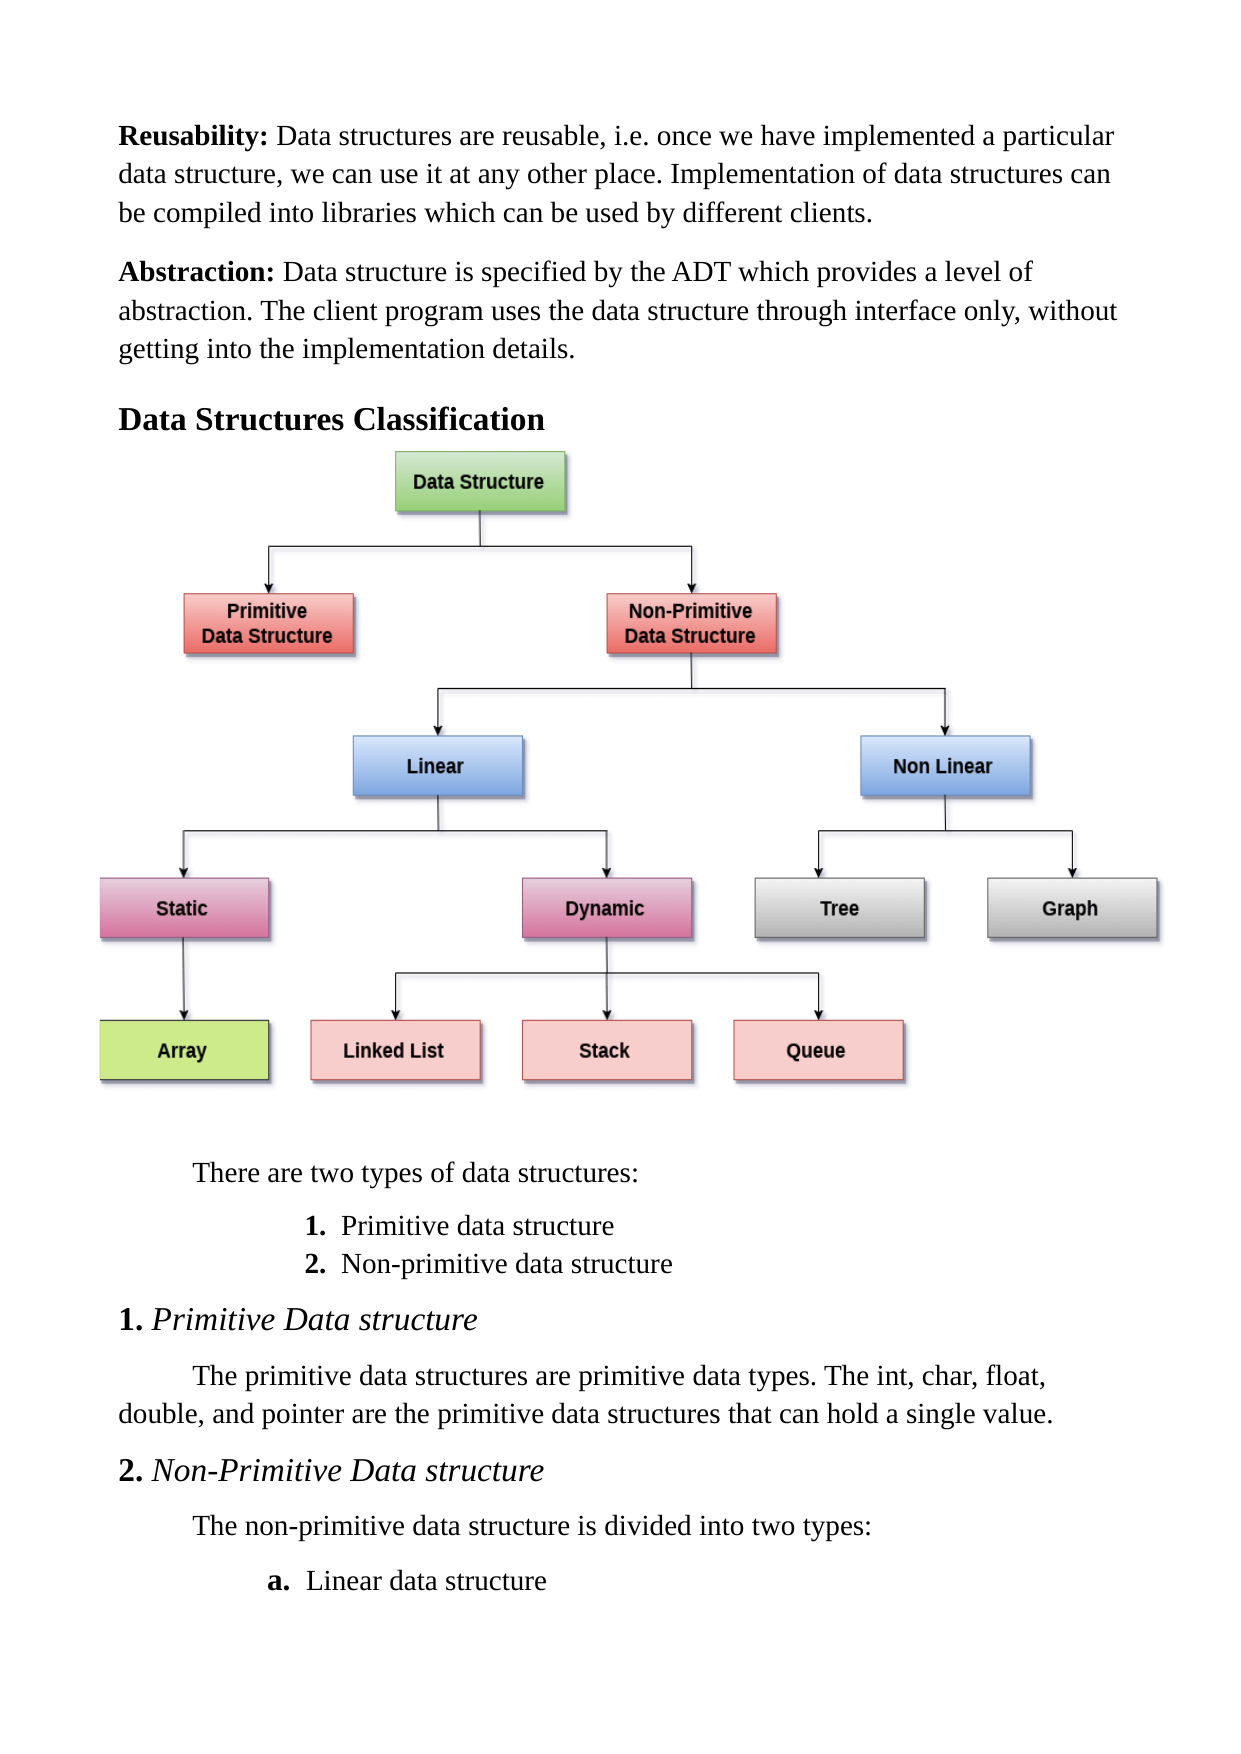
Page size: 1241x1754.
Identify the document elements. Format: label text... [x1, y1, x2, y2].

list a. Linear data structure [237, 1562, 1122, 1597]
text Abstraction: Data structure is specified by the ADT which provides a level of abstraction. The client program uses the data structure through interface only, without getting into the implementation details. [118, 254, 1122, 365]
list 1. Primitive data structure [275, 1208, 1122, 1241]
text 1. Primitive Data structure [118, 1299, 1122, 1338]
list 2. Non-primitive data structure [275, 1246, 1122, 1280]
text The non-primitive data structure is divided into two types: [118, 1508, 1122, 1542]
text Reusability: Data structures are reusable, i.e. once we have implemented a particular data structure, we can use it at any other place. Implementation of data structures can be compiled into libraries which can be used by different clients. [118, 118, 1122, 229]
text 2. Non-Primitive Data structure [118, 1450, 1122, 1488]
text The primitive data structures are primitive data types. The int, char, float, double, and pointer are the primitive data structures that can hold a single value. [118, 1358, 1122, 1430]
picture [99, 451, 1166, 1091]
text There are two types of data structures: [118, 1155, 1122, 1188]
subtitle Data Structures Classification [118, 399, 1122, 437]
